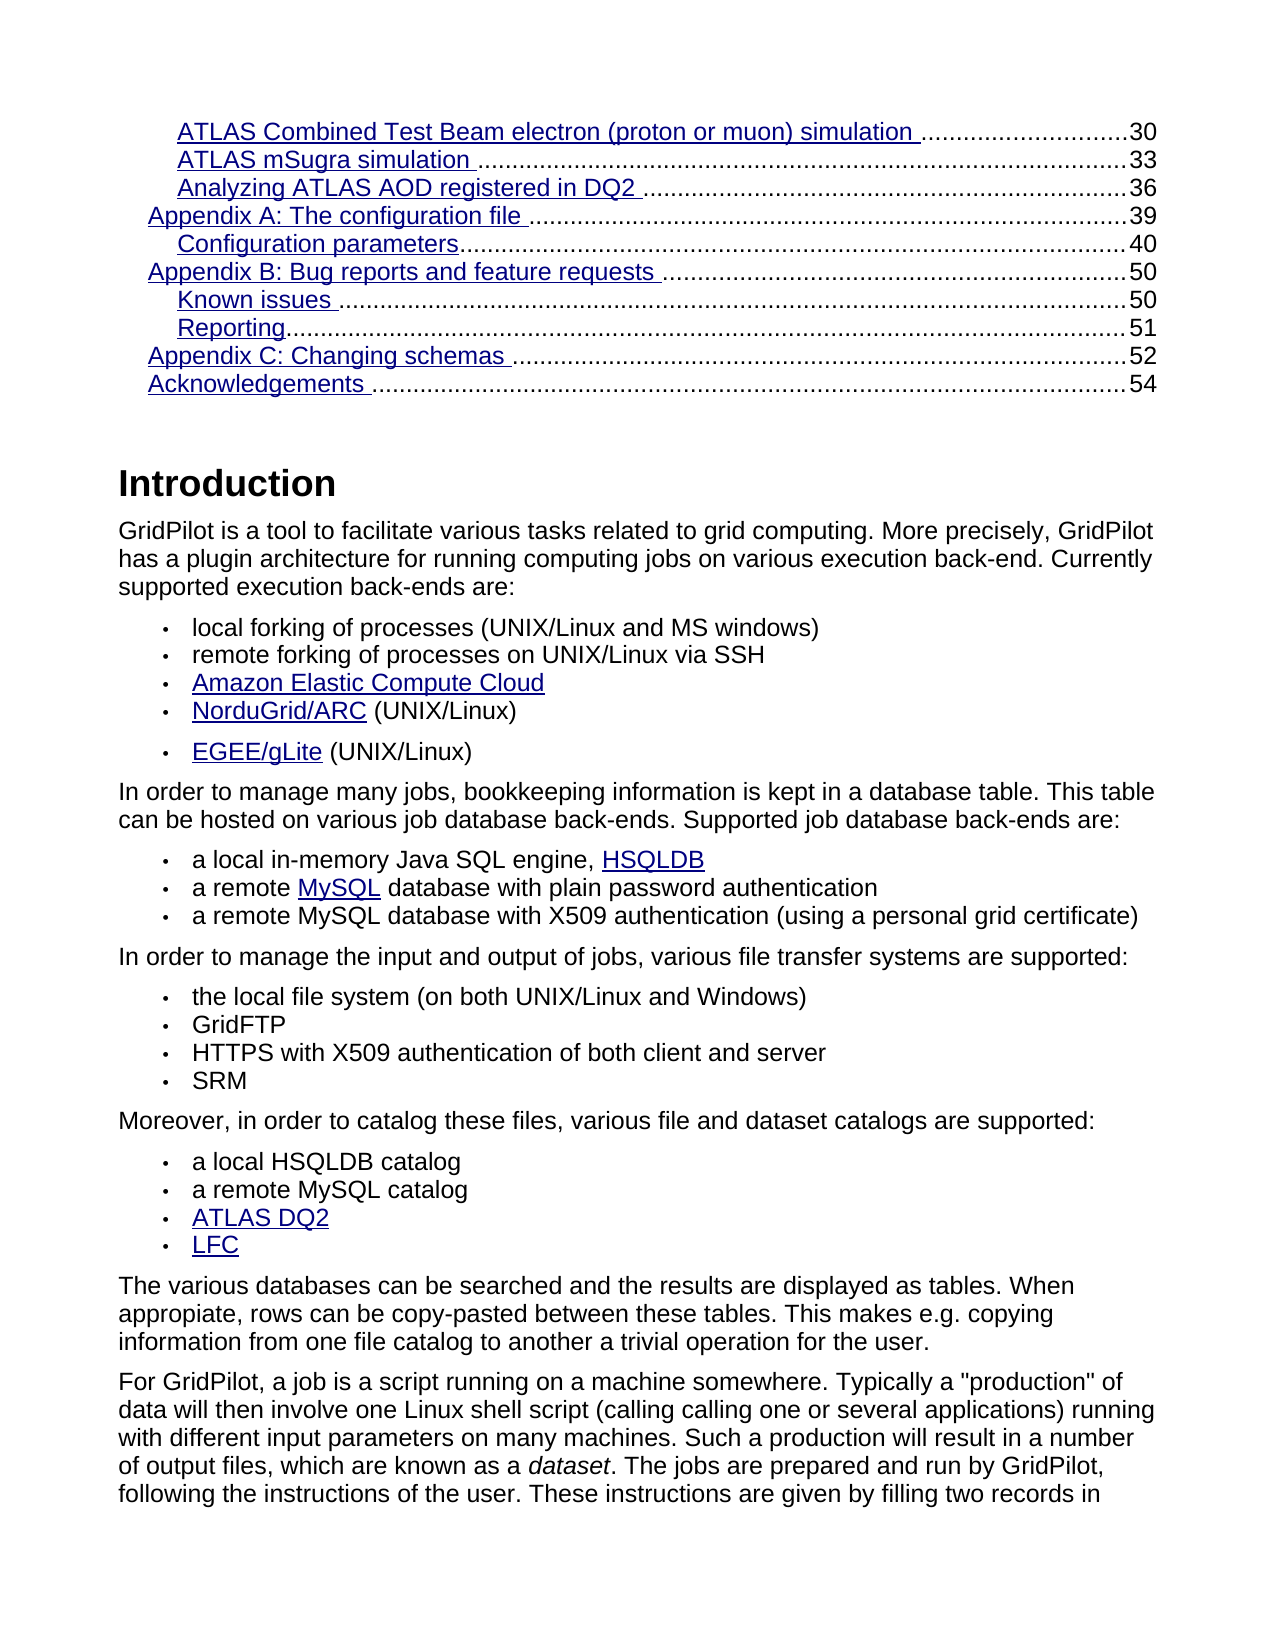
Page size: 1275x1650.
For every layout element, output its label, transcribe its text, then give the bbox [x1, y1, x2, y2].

list LFC [162, 1231, 1157, 1259]
text Known issues 50 [177, 286, 1157, 313]
list SRM [162, 1067, 1157, 1094]
list ATLAS DQ2 [162, 1203, 1157, 1231]
list GridFTP [162, 1011, 1157, 1039]
text Configuration parameters 40 [177, 230, 1157, 258]
list a local HSQLDB catalog [162, 1147, 1157, 1175]
subtitle Introduction [118, 463, 1157, 504]
list a remote MySQL database with X509 authentication (using a personal grid certificate) [162, 902, 1157, 930]
list the local file system (on both UNIX/Linux and Windows) [162, 983, 1157, 1011]
text Appendix B: Bug reports and feature requests 50 [148, 258, 1157, 286]
list EGEE/gLite (UNIX/Linux) [162, 737, 1157, 765]
list a remote MySQL database with plain password authentication [162, 874, 1157, 902]
list HTTPS with X509 authentication of both client and server [162, 1039, 1157, 1067]
list NorduGrid/ARC (UNIX/Linux) [162, 697, 1157, 725]
text ATLAS mSugra simulation 33 [177, 146, 1157, 174]
text GridPilot is a tool to facilitate various tasks related to grid computing. More precisely, GridPilot has a plugin architecture for running computing jobs on various execution back-end. Currently supported execution back-ends are: [118, 517, 1157, 601]
text Reporting 51 [177, 313, 1157, 341]
list local forking of processes (UNIX/Linux and MS windows) [162, 613, 1157, 641]
list a remote MySQL catalog [162, 1175, 1157, 1203]
text In order to manage the input and output of jobs, various file transfer systems are supported: [118, 942, 1157, 970]
text In order to manage many jobs, bookkeeping information is kept in a database table. This table can be hosted on various job database back-ends. Supported job database back-ends are: [118, 778, 1157, 834]
text For GridPilot, a job is a script running on a machine somewhere. Typically a "production" of data will then involve one Linux shell script (calling calling one or several applications) running with different input parameters on many machines. Such a production will result in a number of output files, which are known as a dataset. The jobs are prepared and run by GridPilot, following the instructions of the user. These instructions are given by filling two records in [118, 1368, 1157, 1507]
list a local in-memory Java SQL engine, HSQLDB [162, 846, 1157, 874]
text Acknowledgements 54 [148, 369, 1157, 397]
text The various databases can be searched and the results are displayed as tables. When appropiate, rows can be copy-pasted between these tables. This makes e.g. copying information from one file catalog to another a trivial operation for the user. [118, 1272, 1157, 1355]
text Analyzing ATLAS AOD registered in DQ2 36 [177, 174, 1157, 202]
list remote forking of processes on UNIX/Linux via SSH [162, 641, 1157, 669]
text Appendix C: Changing schemas 52 [148, 341, 1157, 369]
text Moreover, in order to catalog these files, various file and dataset catalogs are supported: [118, 1107, 1157, 1135]
list Amazon Elastic Compute Cloud [162, 669, 1157, 697]
text Appendix A: The configuration file 39 [148, 202, 1157, 230]
text ATLAS Combined Test Beam electron (proton or muon) simulation 30 [177, 118, 1157, 146]
